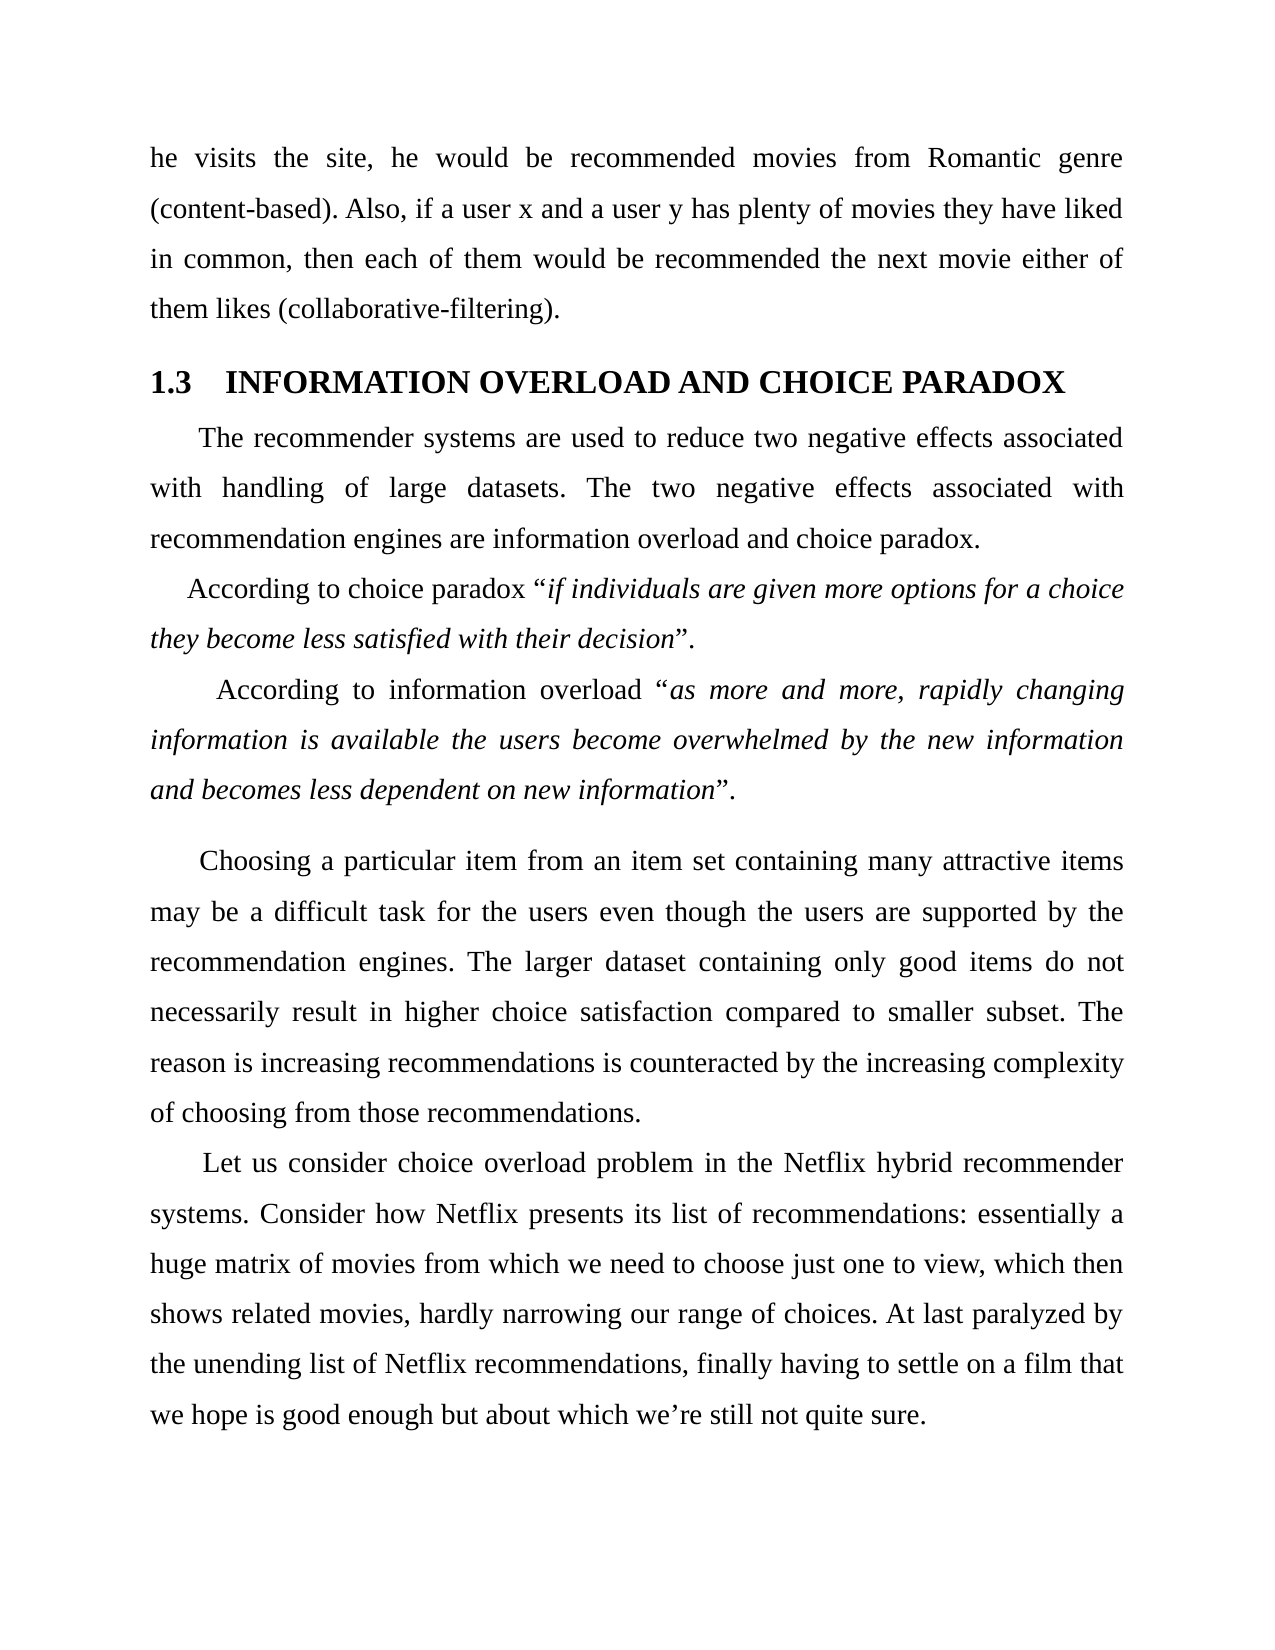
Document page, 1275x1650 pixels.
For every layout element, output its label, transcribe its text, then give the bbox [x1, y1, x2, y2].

text Let us consider choice overload problem in the Netflix hybrid recommender systems. Consider how Netflix presents its list of recommendations: essentially a huge matrix of movies from which we need to choose just one to view, which then shows related movies, hardly narrowing our range of choices. At last paralyzed by the unending list of Netflix recommendations, finally having to settle on a film that we hope is good enough but about which we’re still not quite sure. [150, 1145, 1125, 1431]
text he visits the site, he would be recommended movies from Romantic genre (content-based). Also, if a user x and a user y has plenty of movies they have liked in common, then each of them would be recommended the next movie either of them likes (collaborative-filtering). [150, 141, 1125, 325]
text Choosing a particular item from an item set containing many attractive items may be a difficult task for the users even though the users are supported by the recommendation engines. The larger dataset containing only good items do not necessarily result in higher choice satisfaction compared to smaller subset. The reason is increasing recommendations is counteracted by the increasing complexity of choosing from those recommendations. [150, 843, 1125, 1129]
list According to choice paradox “if individuals are given more options for a choice they become less satisfied with their decision”. [150, 571, 1125, 655]
list INFORMATION OVERLOAD AND CHOICE PARADOX [150, 363, 1125, 401]
list The recommender systems are used to reduce two negative effects associated with handling of large datasets. The two negative effects associated with recommendation engines are information overload and choice paradox. [150, 420, 1125, 554]
list According to information overload “as more and more, rapidly changing information is available the users become overwhelmed by the new information and becomes less dependent on new information”. [150, 672, 1125, 806]
